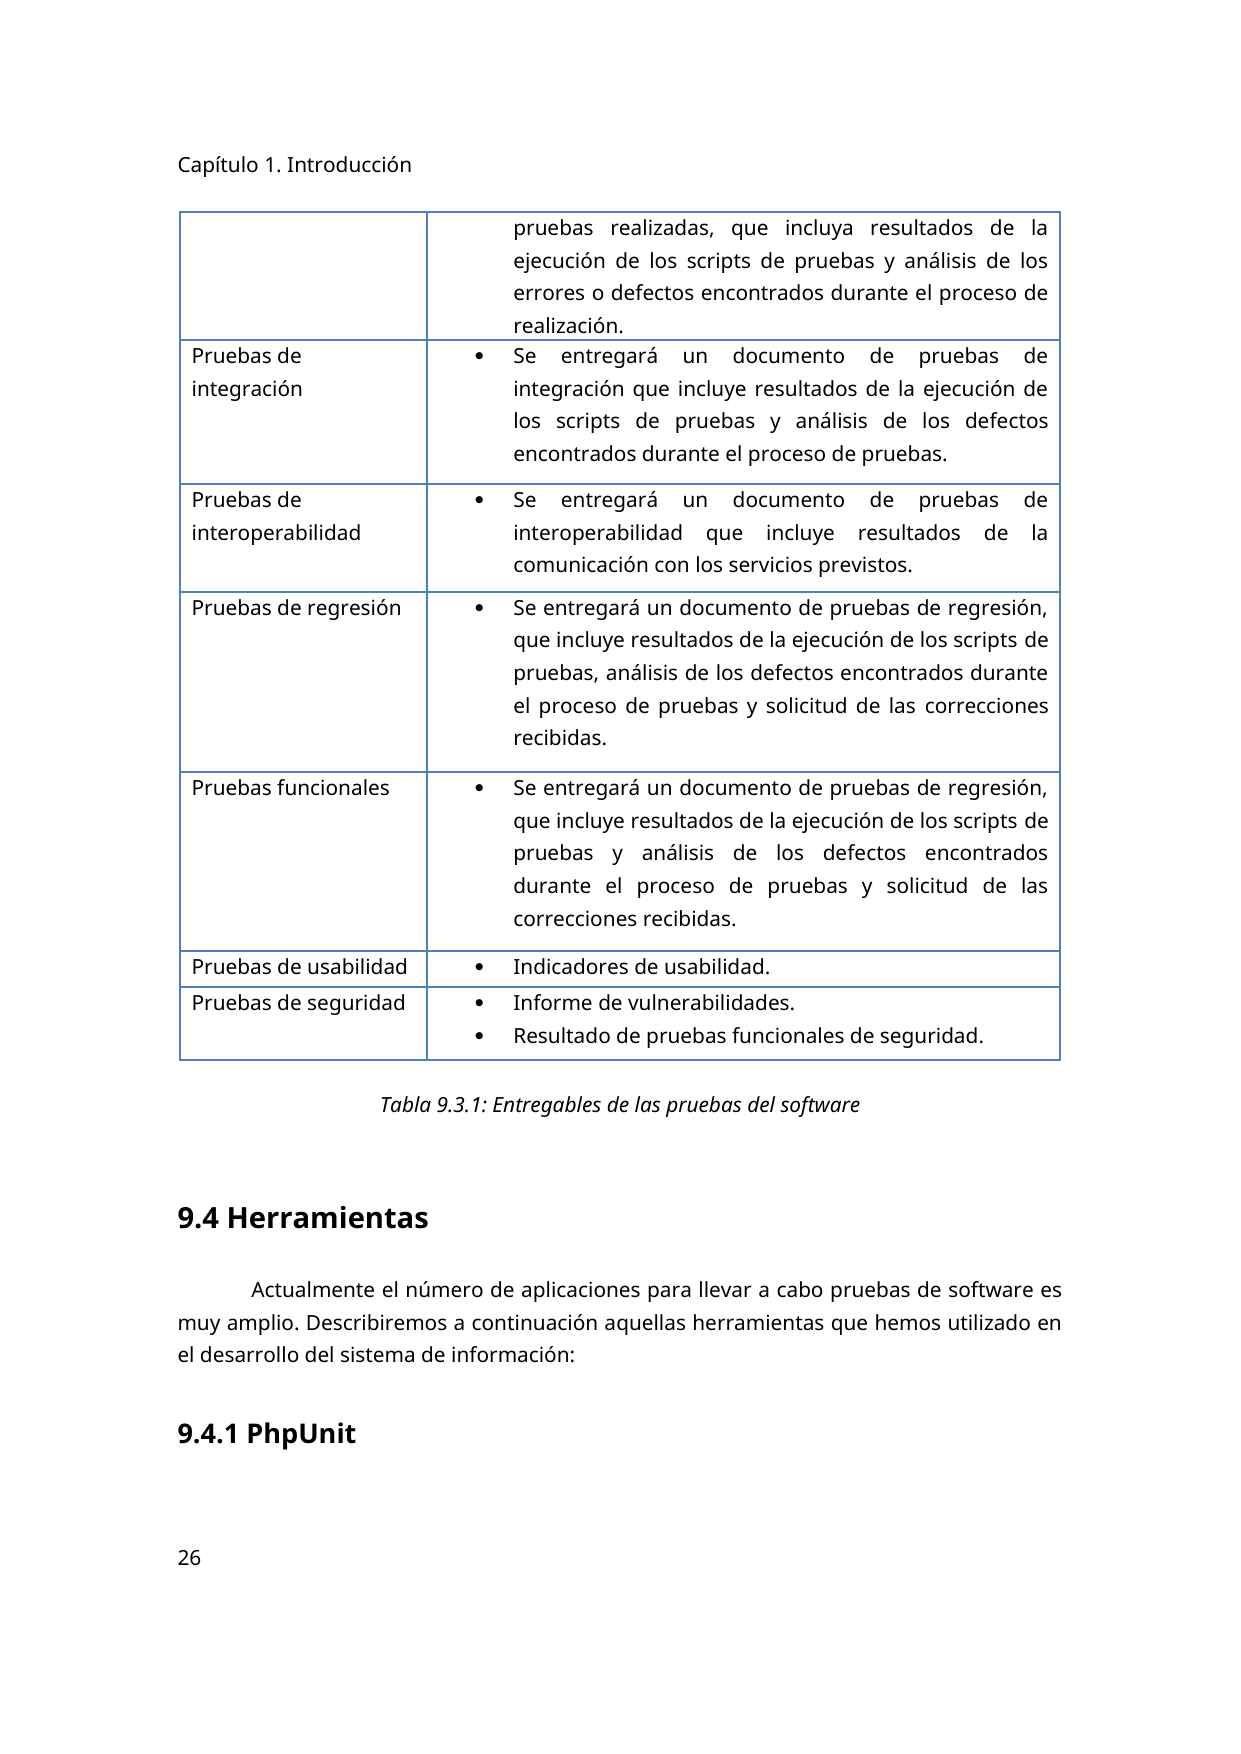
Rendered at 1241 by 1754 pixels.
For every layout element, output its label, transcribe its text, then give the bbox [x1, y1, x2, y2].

table_cell Se entregará un documento de pruebas de regresión, que incluye resultados de la ejecución de los scripts de pruebas, análisis de los defectos encontrados durante el proceso de pruebas y solicitud de las correcciones recibidas. [428, 593, 1059, 771]
table_cell Pruebas de interoperabilidad [181, 485, 426, 591]
table_cell Se entregará un documento de pruebas de regresión, que incluye resultados de la ejecución de los scripts de pruebas y análisis de los defectos encontrados durante el proceso de pruebas y solicitud de las correcciones recibidas. [428, 773, 1059, 950]
table_cell Se entregará un documento de pruebas de integración que incluye resultados de la ejecución de los scripts de pruebas y análisis de los defectos encontrados durante el proceso de pruebas. [428, 341, 1059, 483]
table_cell Pruebas de seguridad [181, 988, 426, 1059]
table_cell pruebas realizadas, que incluya resultados de la ejecución de los scripts de pruebas y análisis de los errores o defectos encontrados durante el proceso de realización. [428, 213, 1059, 339]
table_cell Pruebas de regresión [181, 593, 426, 771]
subtitle 9.4 Herramientas [177, 1197, 1063, 1237]
text Actualmente el número de aplicaciones para llevar a cabo pruebas de software es muy amplio. Describiremos a continuación aquellas herramientas que hemos utilizado en el desarrollo del sistema de información: [177, 1275, 1063, 1369]
text Tabla 9.3.1: Entregables de las pruebas del software [267, 1090, 973, 1119]
table_cell Pruebas funcionales [181, 773, 426, 950]
table_cell Pruebas de integración [181, 341, 426, 483]
subtitle 9.4.1 PhpUnit [177, 1414, 1063, 1451]
table_cell Pruebas de usabilidad [181, 952, 426, 986]
table_cell Indicadores de usabilidad. [428, 952, 1059, 986]
table_cell Se entregará un documento de pruebas de interoperabilidad que incluye resultados de la comunicación con los servicios previstos. [428, 485, 1059, 591]
table_cell Informe de vulnerabilidades. Resultado de pruebas funcionales de seguridad. [428, 988, 1059, 1059]
table_cell [181, 213, 426, 339]
